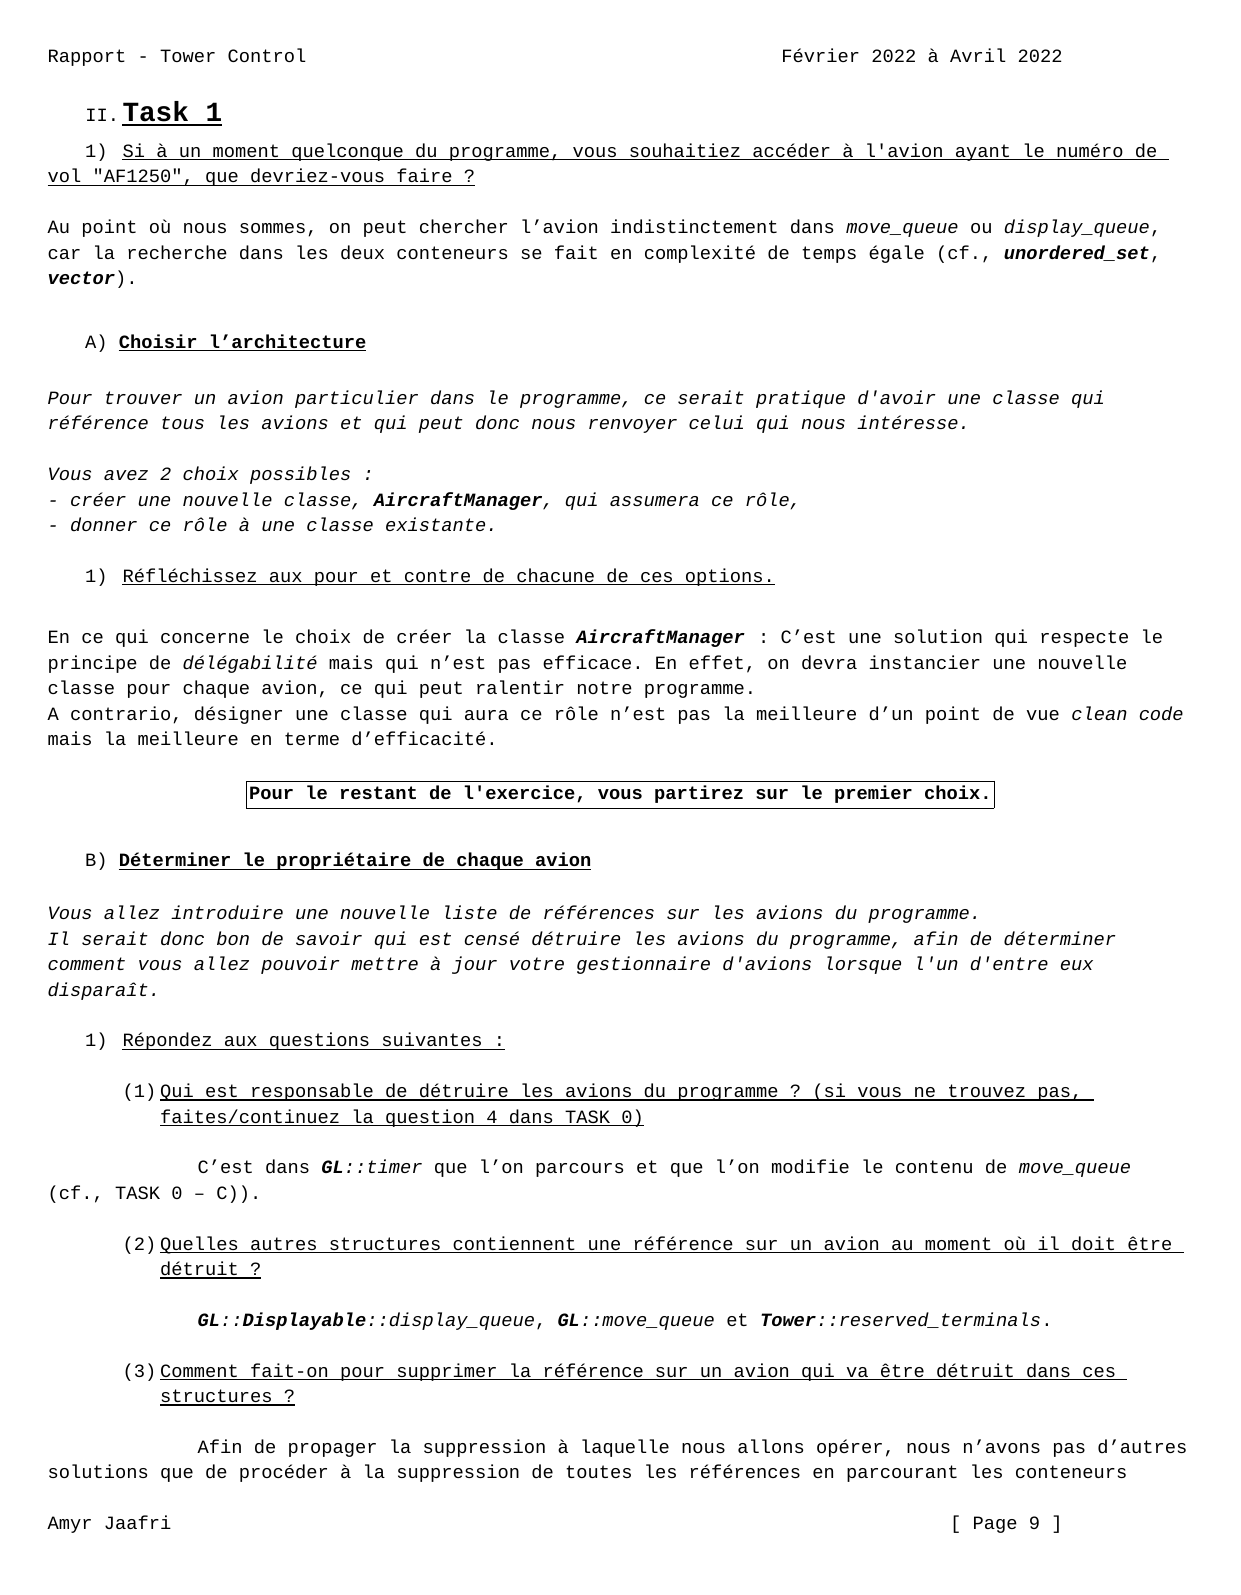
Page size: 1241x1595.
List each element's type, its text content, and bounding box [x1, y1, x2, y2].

list Qui est responsable de détruire les avions du programme ? (si vous ne trouvez pas, faites/continuez la question 4 dans TASK 0) [122, 1082, 1193, 1129]
text Pour le restant de l'exercice, vous partirez sur le premier choix. [247, 782, 994, 808]
list Répondez aux questions suivantes : [85, 1031, 1193, 1052]
text - donner ce rôle à une classe existante. [47, 516, 1193, 537]
subtitle Choisir l’architecture [85, 333, 1193, 382]
subtitle Déterminer le propriétaire de chaque avion [85, 851, 1193, 872]
text Il serait donc bon de savoir qui est censé détruire les avions du programme, afin de déterminer comment vous allez pouvoir mettre à jour votre gestionnaire d'avions lorsque l'un d'entre eux disparaît. [47, 929, 1193, 1002]
text Vous allez introduire une nouvelle liste de références sur les avions du programme. [47, 904, 1193, 925]
text - créer une nouvelle classe, AircraftManager, qui assumera ce rôle, [47, 490, 1193, 512]
text Pour trouver un avion particulier dans le programme, ce serait pratique d'avoir une classe qui référence tous les avions et qui peut donc nous renvoyer celui qui nous intéresse. [47, 389, 1193, 435]
text vol "AF1250", que devriez-vous faire ? [47, 167, 1193, 188]
text Afin de propager la suppression à laquelle nous allons opérer, nous n’avons pas d’autres solutions que de procéder à la suppression de toutes les références en parcourant les conteneurs [47, 1438, 1193, 1484]
text [47, 781, 246, 808]
text Au point où nous sommes, on peut chercher l’avion indistinctement dans move_queue ou display_queue, car la recherche dans les deux conteneurs se fait en complexité de temps égale (cf., unordered_set, vector). [47, 218, 1193, 290]
text En ce qui concerne le choix de créer la classe AircraftManager : C’est une solution qui respecte le principe de délégabilité mais qui n’est pas efficace. En effet, on devra instancier une nouvelle classe pour chaque avion, ce qui peut ralentir notre programme. A contrario, désigner une classe qui aura ce rôle n’est pas la meilleure d’un point de vue clean code mais la meilleure en terme d’efficacité. [47, 628, 1193, 751]
list Réfléchissez aux pour et contre de chacune de ces options. [85, 567, 1193, 622]
text C’est dans GL::timer que l’on parcours et que l’on modifie le contenu de move_queue (cf., TASK 0 – C)). [47, 1158, 1193, 1205]
list Comment fait-on pour supprimer la référence sur un avion qui va être détruit dans ces structures ? [122, 1362, 1193, 1408]
text Vous avez 2 choix possibles : [47, 465, 1193, 486]
list Si à un moment quelconque du programme, vous souhaitiez accéder à l'avion ayant le numéro de [85, 142, 1193, 163]
subtitle Task 1 [85, 98, 1193, 129]
text [995, 781, 1193, 808]
text GL::Displayable::display_queue, GL::move_queue et Tower::reserved_terminals. [47, 1311, 1193, 1332]
list Quelles autres structures contiennent une référence sur un avion au moment où il doit être détruit ? [122, 1234, 1193, 1281]
